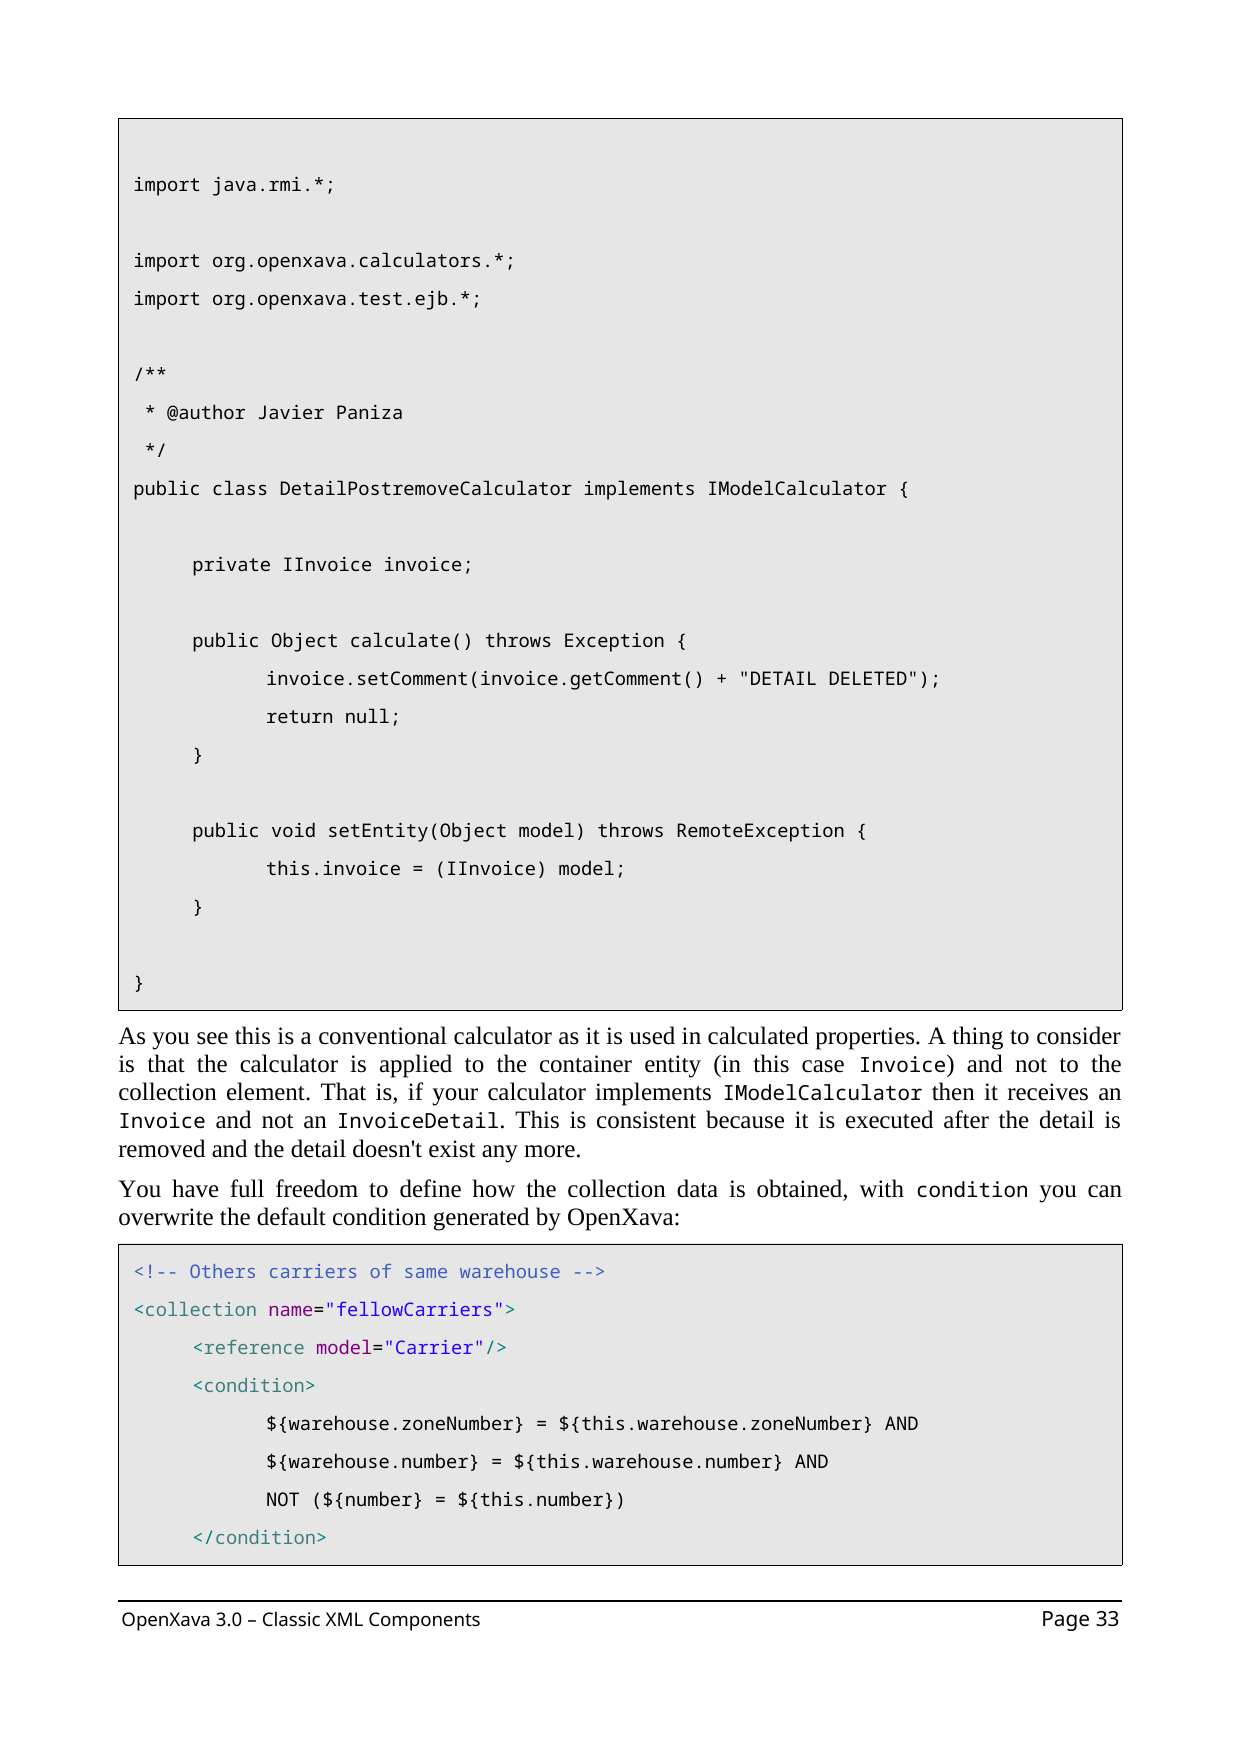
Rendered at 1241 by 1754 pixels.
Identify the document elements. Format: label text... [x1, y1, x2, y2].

text } [119, 726, 1122, 764]
text As you see this is a conventional calculator as it is used in calculated properties. A thing to consider is that the calculator is applied to the container entity (in this case Invoice) and not to the collection element. That is, if your calculator implements IModelCalculator then it receives an Invoice and not an InvoiceDetail. This is consistent because it is executed after the detail is removed and the detail doesn't exist any more. [118, 1022, 1122, 1162]
text * @author Javier Paniza [119, 384, 1122, 422]
text */ [119, 422, 1122, 460]
text NOT (${number} = ${this.number}) [119, 1472, 1122, 1509]
text import java.rmi.*; [119, 156, 1122, 194]
text } [119, 954, 1122, 1010]
text import org.openxava.test.ejb.*; [119, 270, 1122, 308]
text this.invoice = (IInvoice) model; [119, 841, 1122, 878]
text import org.openxava.calculators.*; [119, 232, 1122, 270]
text public class DetailPostremoveCalculator implements IModelCalculator { [119, 460, 1122, 498]
text } [119, 878, 1122, 917]
text /** [119, 346, 1122, 384]
text <reference model="Carrier"/> [119, 1319, 1122, 1357]
text public Object calculate() throws Exception { [119, 612, 1122, 650]
text </condition> [119, 1509, 1122, 1565]
text invoice.setComment(invoice.getComment() + "DETAIL DELETED"); [119, 650, 1122, 688]
text <collection name="fellowCarriers"> [119, 1281, 1122, 1319]
text ${warehouse.zoneNumber} = ${this.warehouse.zoneNumber} AND [119, 1396, 1122, 1433]
text ${warehouse.number} = ${this.warehouse.number} AND [119, 1433, 1122, 1472]
text public void setEntity(Object model) throws RemoteException { [119, 802, 1122, 841]
text You have full freedom to define how the collection data is obtained, with condition you can overwrite the default condition generated by OpenXava: [118, 1175, 1122, 1231]
text <condition> [119, 1357, 1122, 1396]
text private IInvoice invoice; [119, 536, 1122, 574]
text return null; [119, 688, 1122, 726]
text <!-- Others carriers of same warehouse --> [119, 1245, 1122, 1281]
